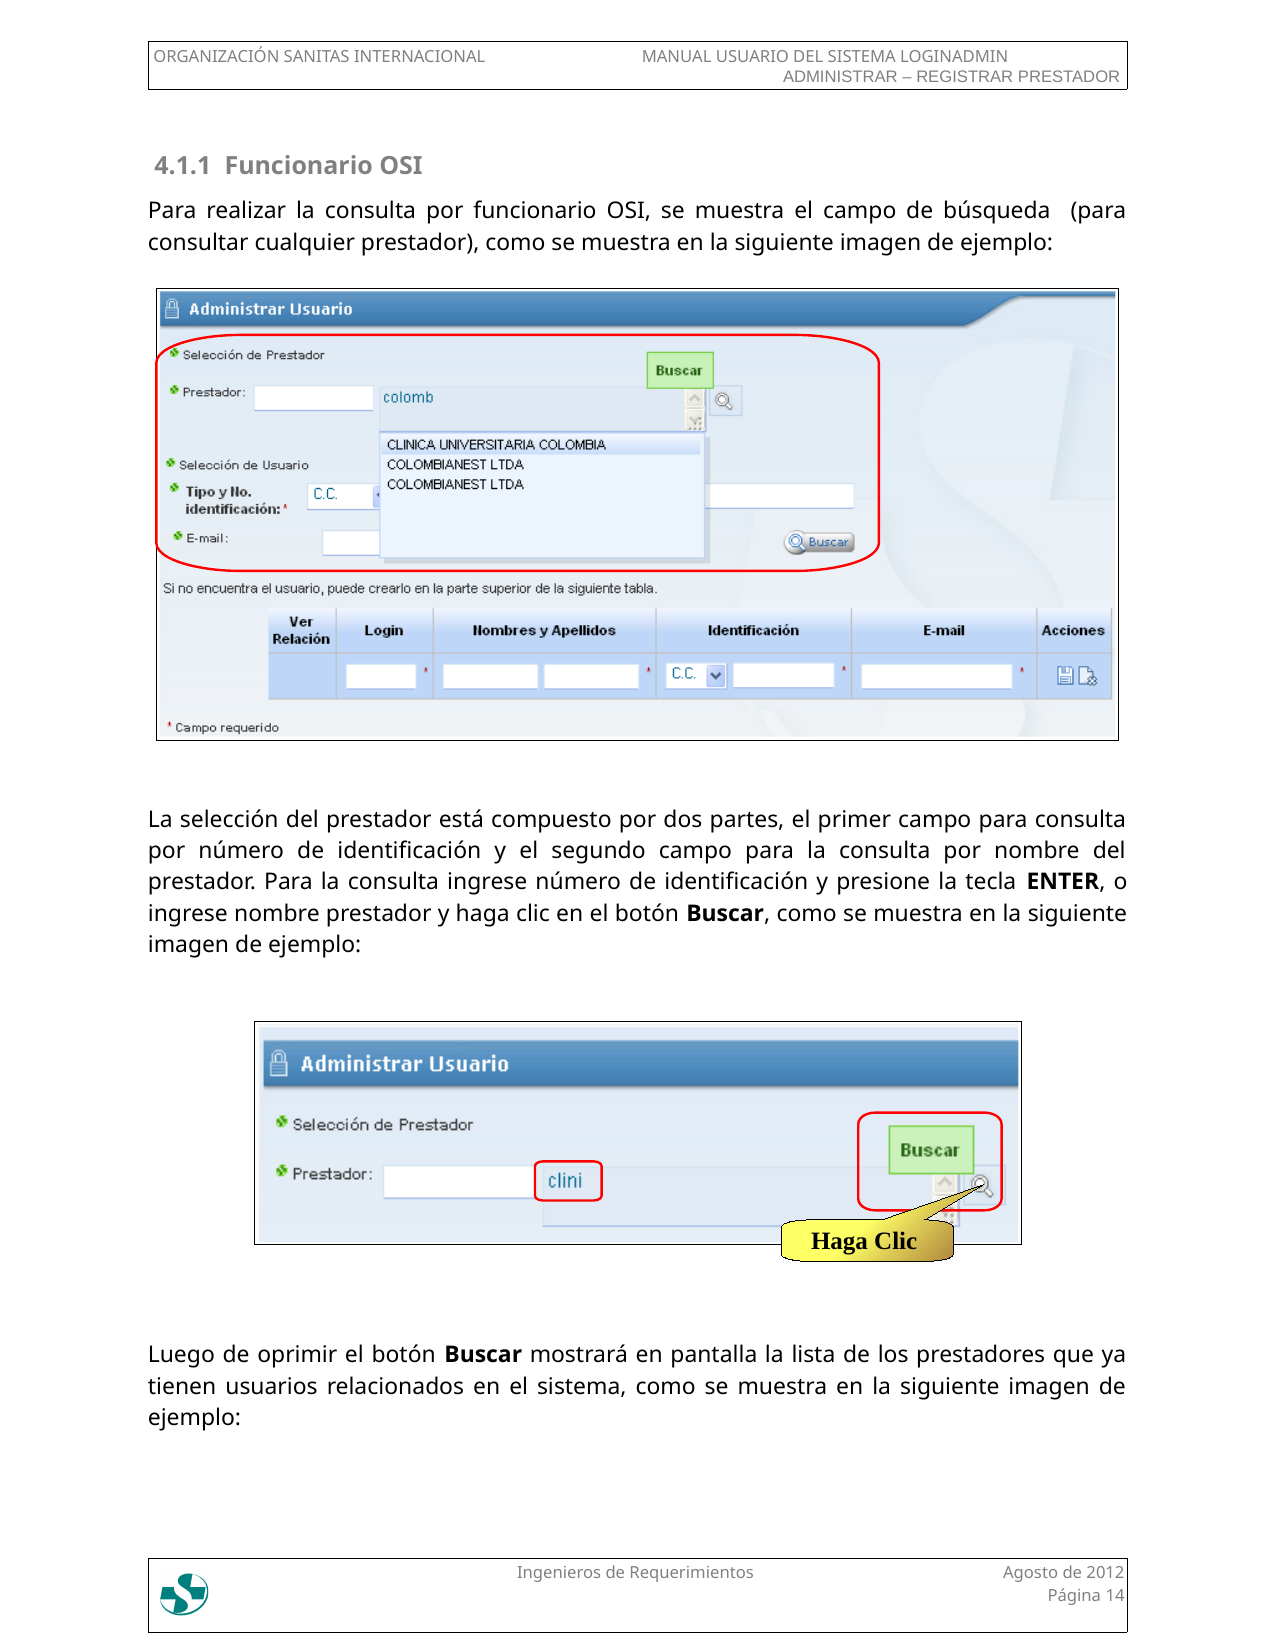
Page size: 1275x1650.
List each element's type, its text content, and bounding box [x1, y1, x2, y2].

text Luego de oprimir el botón Buscar mostrará en pantalla la lista de los prestadores que ya tienen usuarios relacionados en el sistema, como se muestra en la siguiente imagen de ejemplo: [148, 1338, 1127, 1432]
picture [159, 291, 1116, 738]
picture [256, 1024, 1019, 1242]
picture [860, 1114, 1000, 1209]
picture [159, 337, 877, 569]
text La selección del prestador está compuesto por dos partes, el primer campo para consulta por número de identificación y el segundo campo para la consulta por nombre del prestador. Para la consulta ingrese número de identificación y presione la tecla ENTER, o ingrese nombre prestador y haga clic en el botón Buscar, como se muestra en la siguiente imagen de ejemplo: [148, 803, 1127, 959]
text Para realizar la consulta por funcionario OSI, se muestra el campo de búsqueda (para consultar cualquier prestador), como se muestra en la siguiente imagen de ejemplo: [148, 194, 1127, 257]
subtitle Funcionario OSI [148, 148, 1127, 182]
